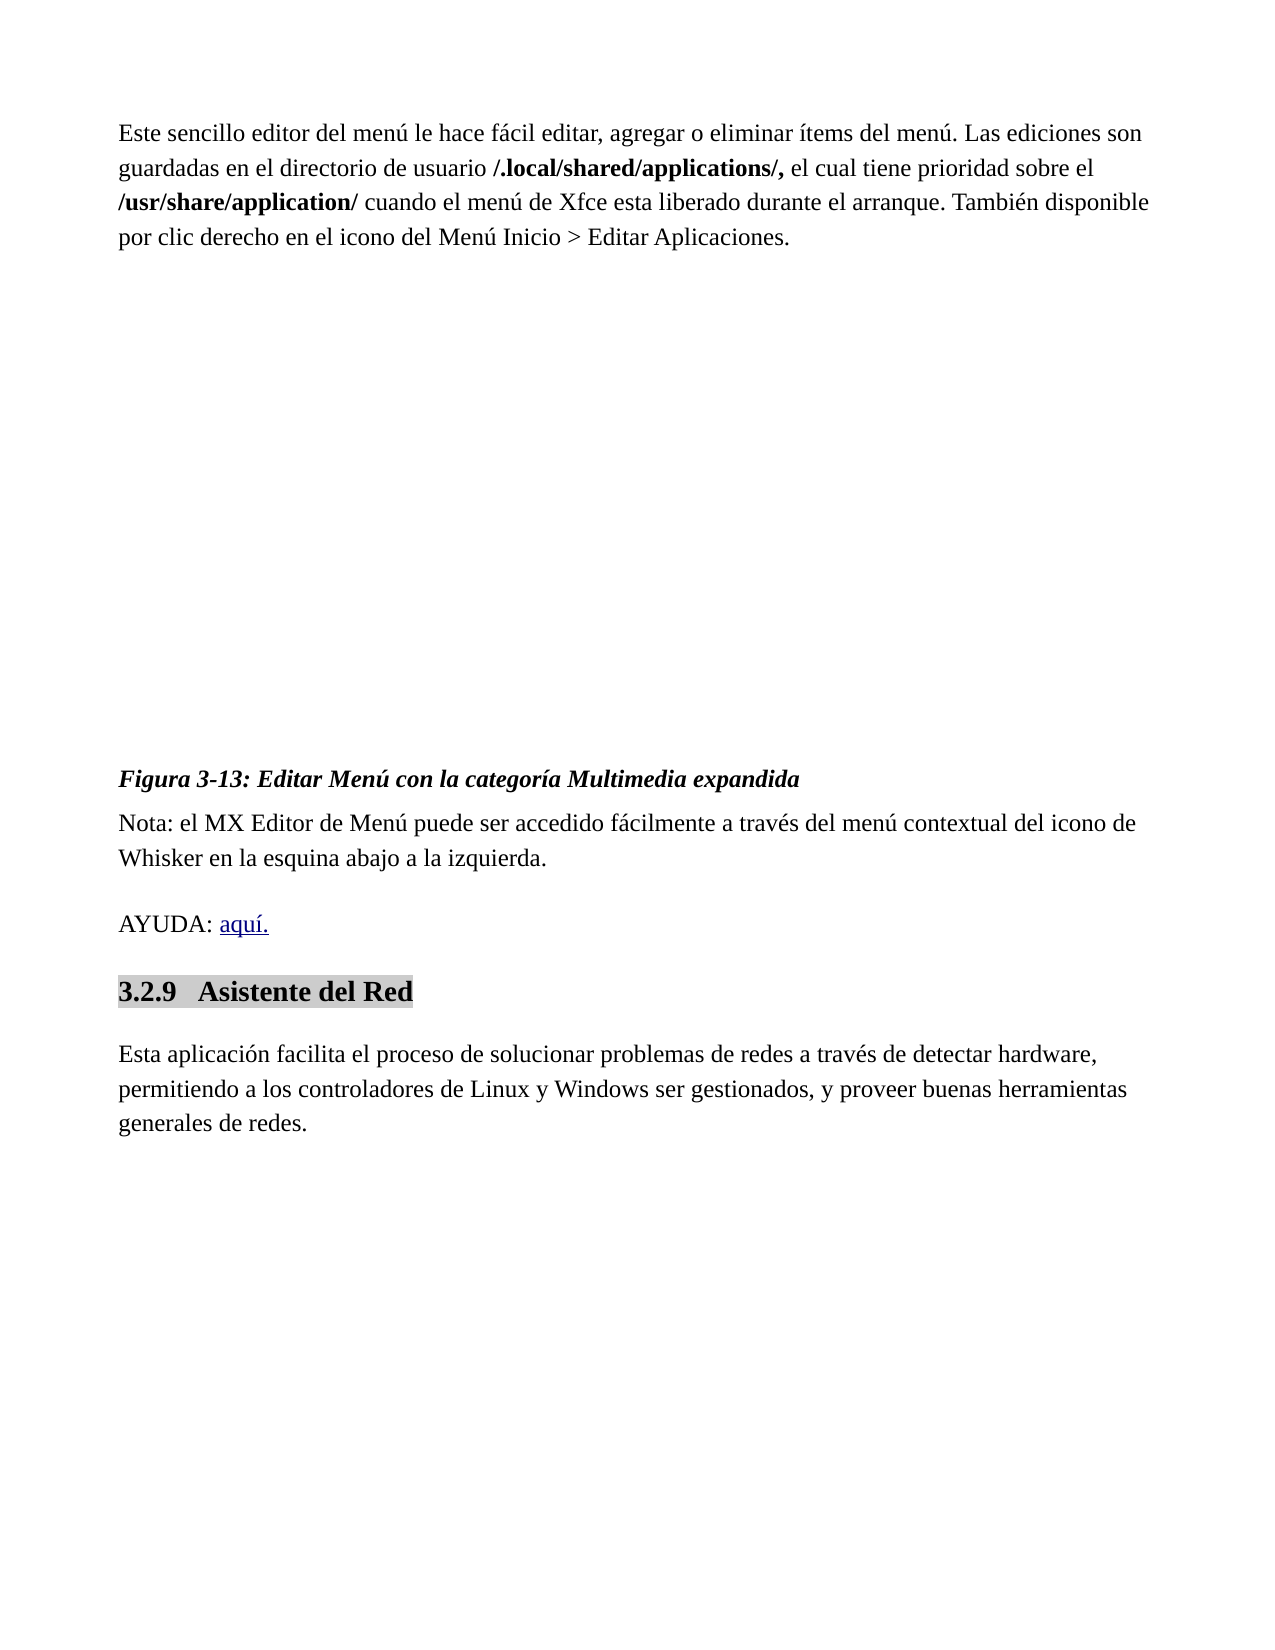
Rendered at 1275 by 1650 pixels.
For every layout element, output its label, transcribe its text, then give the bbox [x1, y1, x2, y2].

text Este sencillo editor del menú le hace fácil editar, agregar o eliminar ítems del menú. Las ediciones son guardadas en el directorio de usuario /.local/shared/applications/, el cual tiene prioridad sobre el /usr/share/application/ cuando el menú de Xfce esta liberado durante el arranque. También disponible por clic derecho en el icono del Menú Inicio > Editar Aplicaciones. [118, 118, 1157, 250]
text Figura 3-13: Editar Menú con la categoría Multimedia expandida [118, 764, 1157, 793]
text AYUDA: aquí. [118, 909, 1157, 937]
subtitle 3.2.9 Asistente del Red [118, 974, 1157, 1008]
text Nota: el MX Editor de Menú puede ser accedido fácilmente a través del menú contextual del icono de Whisker en la esquina abajo a la izquierda. [118, 808, 1157, 872]
text Esta aplicación facilita el proceso de solucionar problemas de redes a través de detectar hardware, permitiendo a los controladores de Linux y Windows ser gestionados, y proveer buenas herramientas generales de redes. [118, 1039, 1157, 1137]
